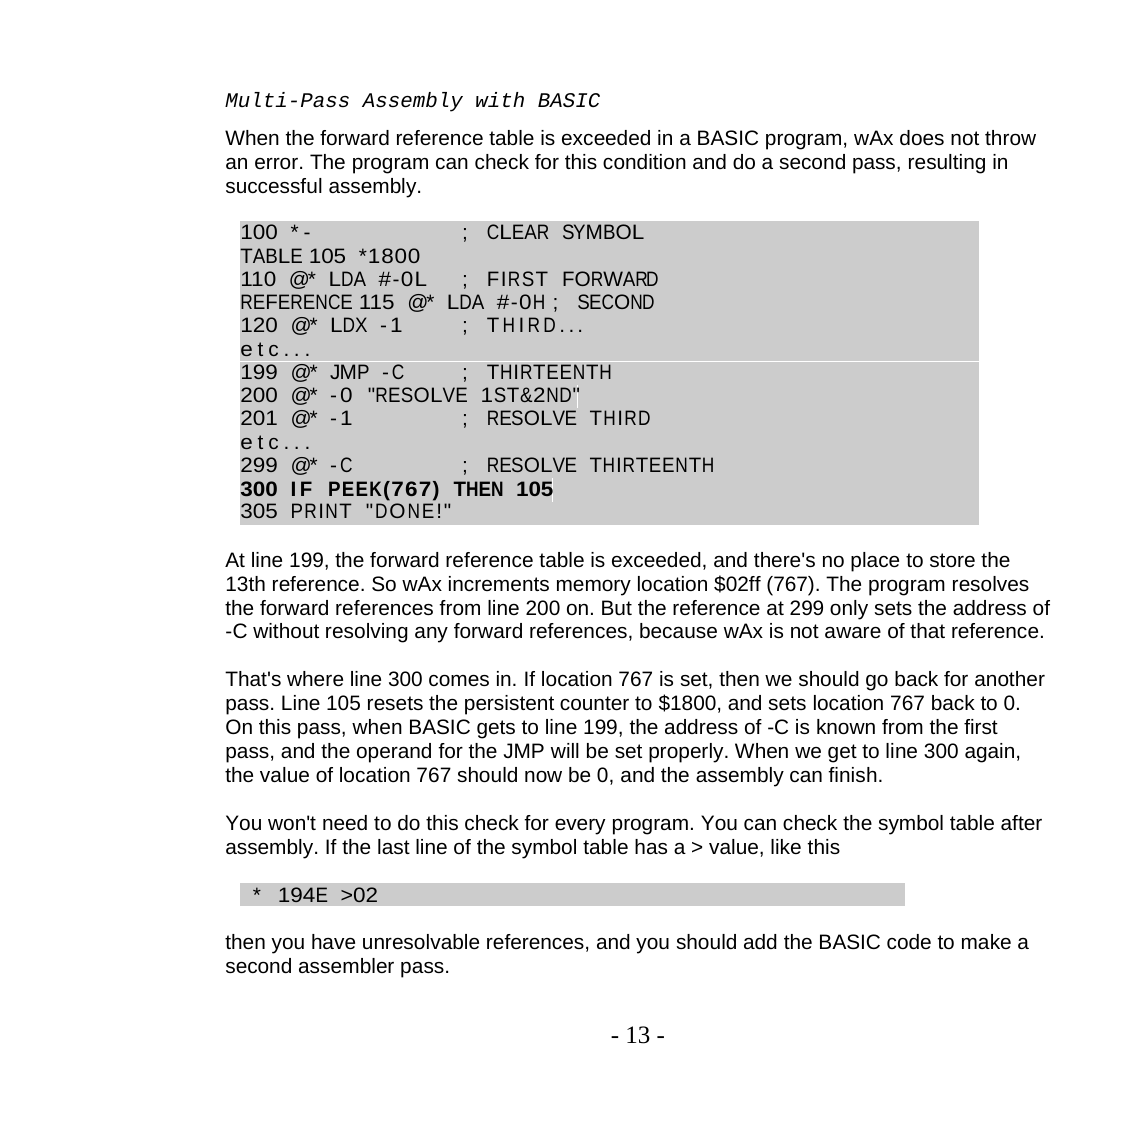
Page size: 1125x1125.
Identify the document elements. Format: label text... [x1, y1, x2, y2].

text 201 @* -1 ; RESOLVE THIRD etc... [240, 407, 655, 454]
text * 194E >02 [253, 882, 1050, 906]
text 100 *- ; CLEAR SYMBOL TABLE 105 *1800 [240, 221, 718, 268]
text 199 @* JMP -C ; THIRTEENTH 200 @* -0 "RESOLVE 1ST&2ND" [240, 361, 618, 407]
text 299 @* -C ; RESOLVE THIRTEENTH 300 IF PEEK(767) THEN 105 [240, 454, 718, 500]
text then you have unresolvable references, and you should add the BASIC code to make a second assembler pass. [225, 929, 1033, 977]
text 305 PRINT "DONE!" [240, 500, 1050, 524]
text At line 199, the forward reference table is exceeded, and there's no place to store the 13th reference. So wAx increments memory location $02ff (767). The program resolves the forward references from line 200 on. But the reference at 299 only sets the address of -C without resolving any forward references, because wAx is not aware of that reference. [225, 547, 1050, 643]
text 110 @* LDA #-0L ; FIRST FORWARD REFERENCE 115 @* LDA #-0H ; SECOND [240, 268, 780, 314]
text Multi-Pass Assembly with BASIC [225, 90, 1050, 113]
text That's where line 300 comes in. If location 767 is set, then we should go back for another pass. Line 105 resets the persistent counter to $1800, and sets location 767 back to 0. On this pass, when BASIC gets to line 199, the address of -C is known from the first pass, and the operand for the JMP will be set properly. When we get to line 300 again, the value of location 767 should now be 0, and the assembly can finish. [225, 667, 1049, 787]
text - 13 - [611, 1020, 1050, 1049]
text When the forward reference table is exceeded in a BASIC program, wAx does not throw an error. The program can check for this condition and do a second pass, resulting in successful assembly. [225, 126, 1040, 197]
text 120 @* LDX -1 ; THIRD... etc... [240, 314, 593, 361]
text You won't need to do this check for every program. You can check the symbol table after assembly. If the last line of the symbol table has a > value, like this [225, 811, 1042, 859]
